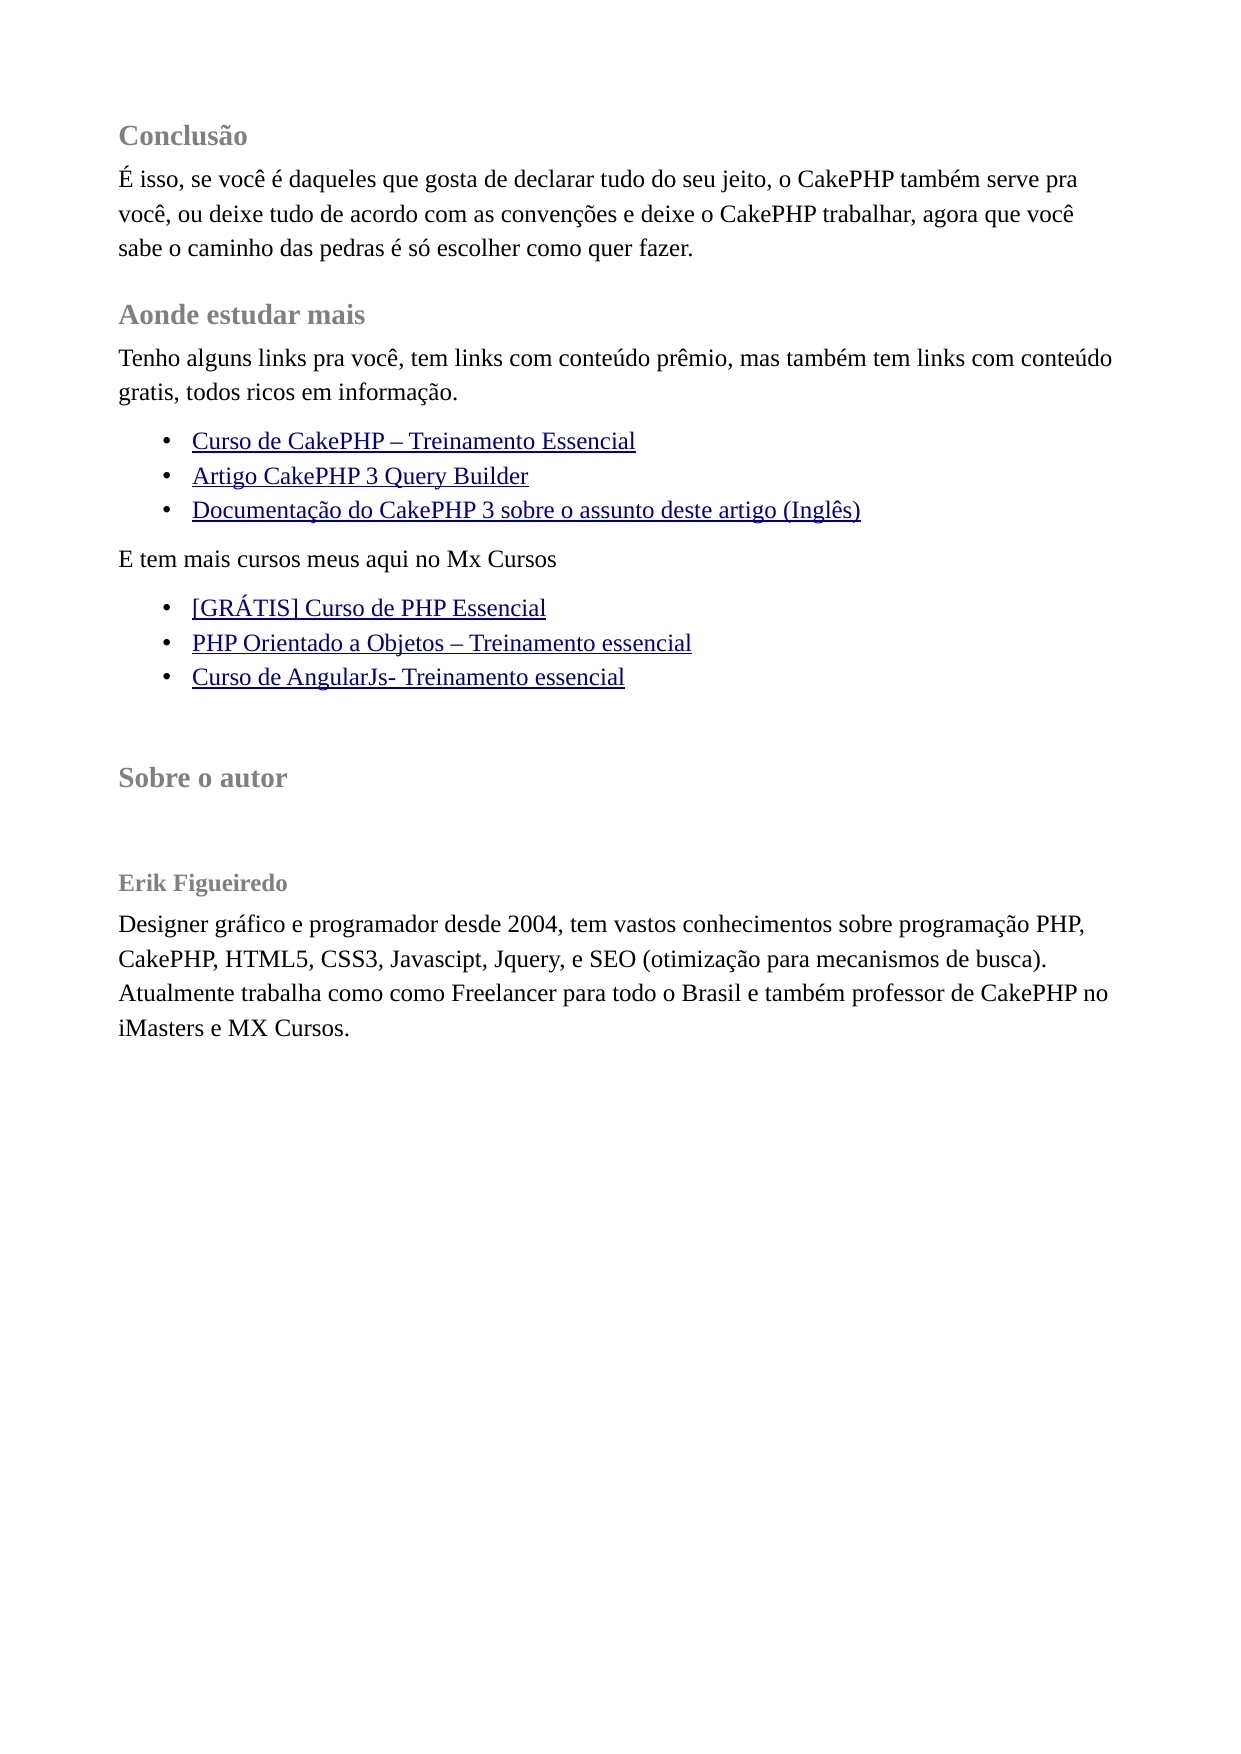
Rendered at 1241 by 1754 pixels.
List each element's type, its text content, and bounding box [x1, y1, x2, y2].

list Artigo CakePHP 3 Query Builder [162, 461, 1122, 489]
list Documentação do CakePHP 3 sobre o assunto deste artigo (Inglês) [162, 495, 1122, 524]
list Curso de CakePHP – Treinamento Essencial [162, 426, 1122, 455]
text Designer gráfico e programador desde 2004, tem vastos conhecimentos sobre programação PHP, CakePHP, HTML5, CSS3, Javascipt, Jquery, e SEO (otimização para mecanismos de busca). Atualmente trabalha como como Freelancer para todo o Brasil e também professor de CakePHP no iMasters e MX Cursos. [118, 909, 1122, 1042]
list Curso de AngularJs- Treinamento essencial [162, 662, 1122, 691]
list PHP Orientado a Objetos – Treinamento essencial [162, 628, 1122, 657]
text Tenho alguns links pra você, tem links com conteúdo prêmio, mas também tem links com conteúdo gratis, todos ricos em informação. [118, 343, 1122, 406]
text É isso, se você é daqueles que gosta de declarar tudo do seu jeito, o CakePHP também serve pra você, ou deixe tudo de acordo com as convenções e deixe o CakePHP trabalhar, agora que você sabe o caminho das pedras é só escolher como quer fazer. [118, 164, 1122, 262]
subtitle Conclusão [118, 118, 1122, 152]
subtitle Aonde estudar mais [118, 297, 1122, 330]
subtitle Erik Figueiredo [118, 868, 1122, 897]
subtitle Sobre o autor [118, 761, 1122, 794]
text E tem mais cursos meus aqui no Mx Cursos [118, 544, 1122, 573]
list [GRÁTIS] Curso de PHP Essencial [162, 593, 1122, 622]
